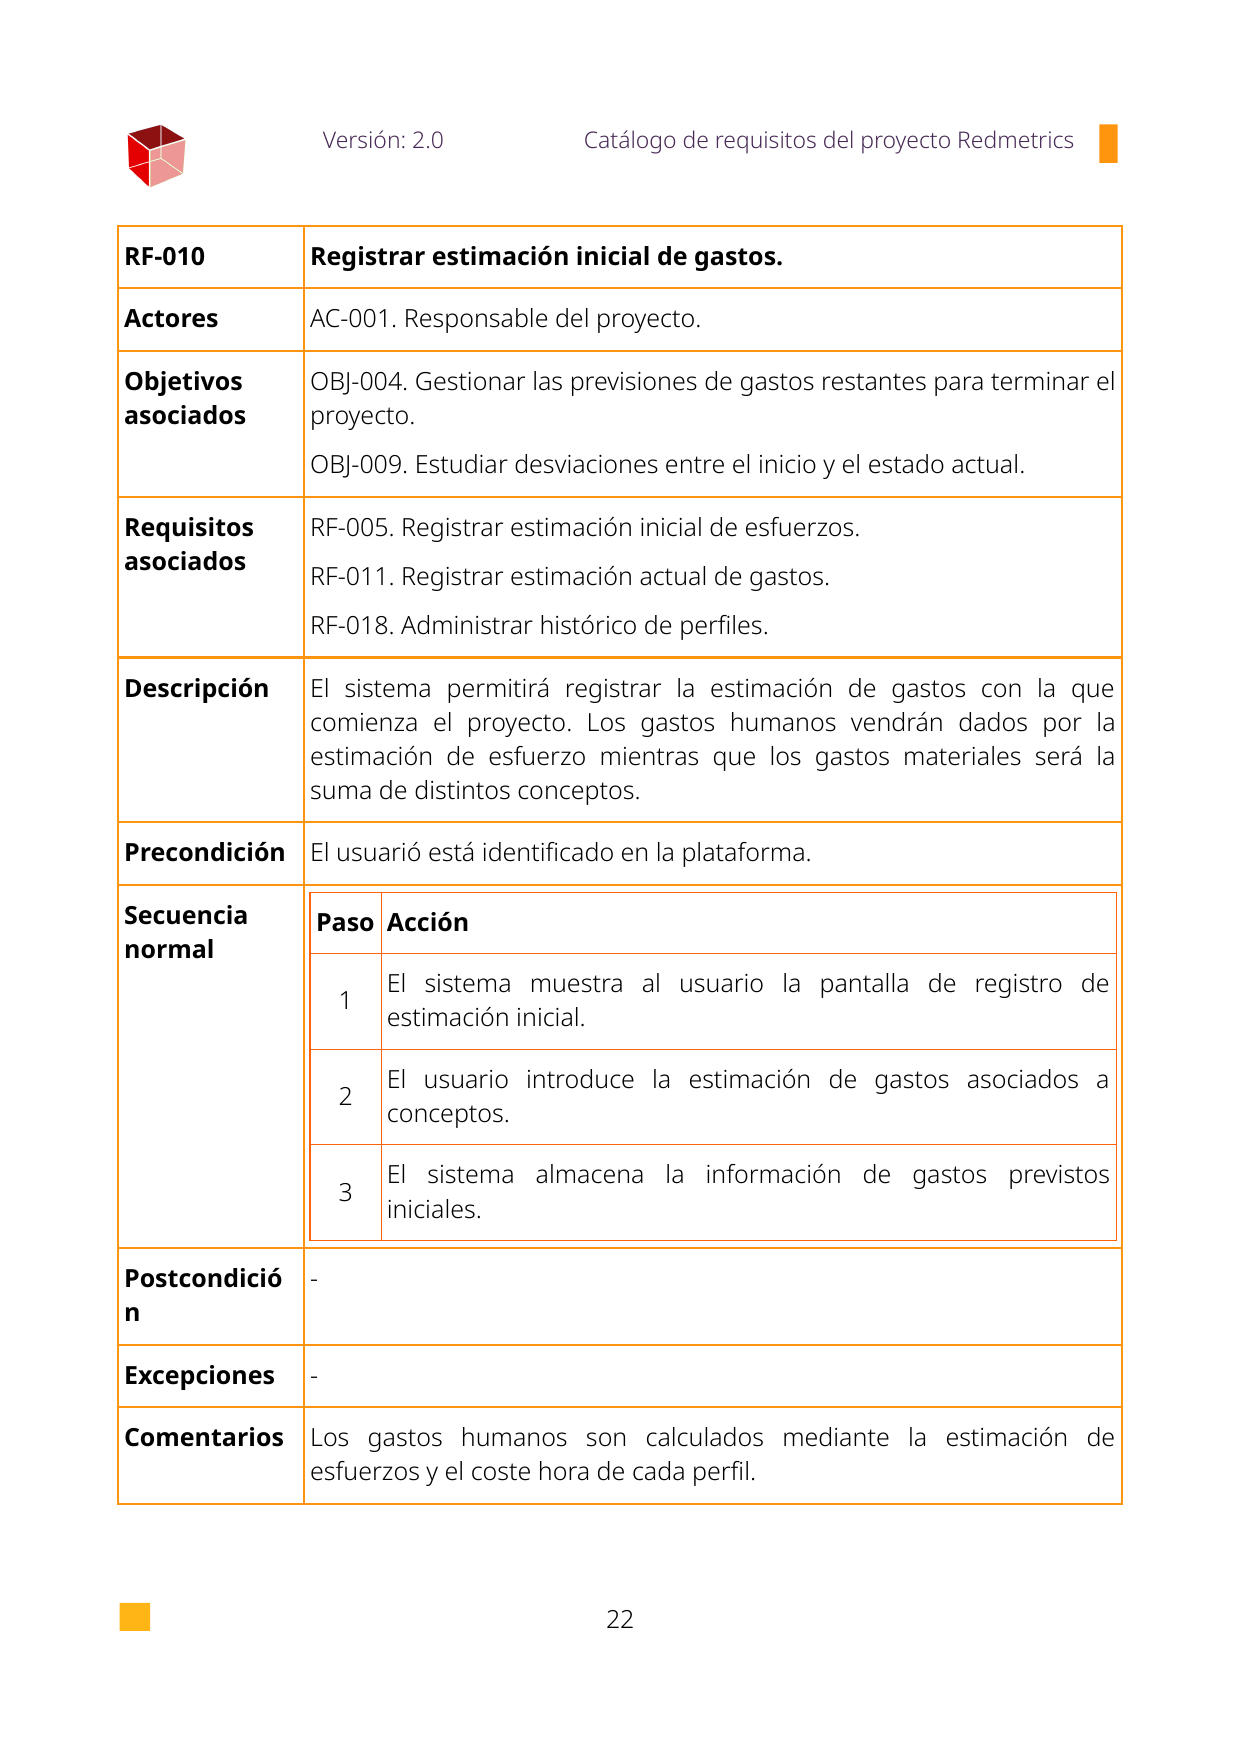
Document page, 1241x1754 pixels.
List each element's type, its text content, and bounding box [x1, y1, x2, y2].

table_cell 1 [311, 954, 381, 1049]
table_cell Descripción [119, 659, 303, 821]
table_cell Comentarios [119, 1408, 303, 1503]
table_cell Requisitos asociados [119, 498, 303, 656]
table_cell Precondición [119, 823, 303, 884]
table_header Paso [311, 893, 381, 953]
table_header Acción [382, 893, 1116, 953]
table_cell Secuencia normal [119, 886, 303, 1247]
table_cell Los gastos humanos son calculados mediante la estimación de esfuerzos y el coste hora de cada perfil. [305, 1408, 1121, 1503]
table_cell OBJ-004. Gestionar las previsiones de gastos restantes para terminar el proyecto. OBJ-009. Estudiar desviaciones entre el inicio y el estado actual. [305, 352, 1121, 496]
table_cell AC-001. Responsable del proyecto. [305, 289, 1121, 350]
table_cell El sistema muestra al usuario la pantalla de registro de estimación inicial. [382, 954, 1116, 1049]
table_cell RF-005. Registrar estimación inicial de esfuerzos. RF-011. Registrar estimación actual de gastos. RF-018. Administrar histórico de perfiles. [305, 498, 1121, 656]
table_cell El sistema permitirá registrar la estimación de gastos con la que comienza el proyecto. Los gastos humanos vendrán dados por la estimación de esfuerzo mientras que los gastos materiales será la suma de distintos conceptos. [305, 659, 1121, 821]
table_cell Actores [119, 289, 303, 350]
table_cell Postcondición [119, 1249, 303, 1343]
table_header Registrar estimación inicial de gastos. [305, 227, 1121, 287]
table_cell El usuarió está identificado en la plataforma. [305, 823, 1121, 884]
table_cell - [305, 1346, 1121, 1406]
table_cell 3 [311, 1145, 381, 1240]
picture [123, 123, 189, 189]
table_cell El usuario introduce la estimación de gastos asociados a conceptos. [382, 1050, 1116, 1144]
table_cell - [305, 1249, 1121, 1343]
table_cell Excepciones [119, 1346, 303, 1406]
table_header RF-010 [119, 227, 303, 287]
table_cell El sistema almacena la información de gastos previstos iniciales. [382, 1145, 1116, 1240]
table_cell Objetivos asociados [119, 352, 303, 496]
table_cell 2 [311, 1050, 381, 1144]
table_cell [305, 886, 1121, 1247]
